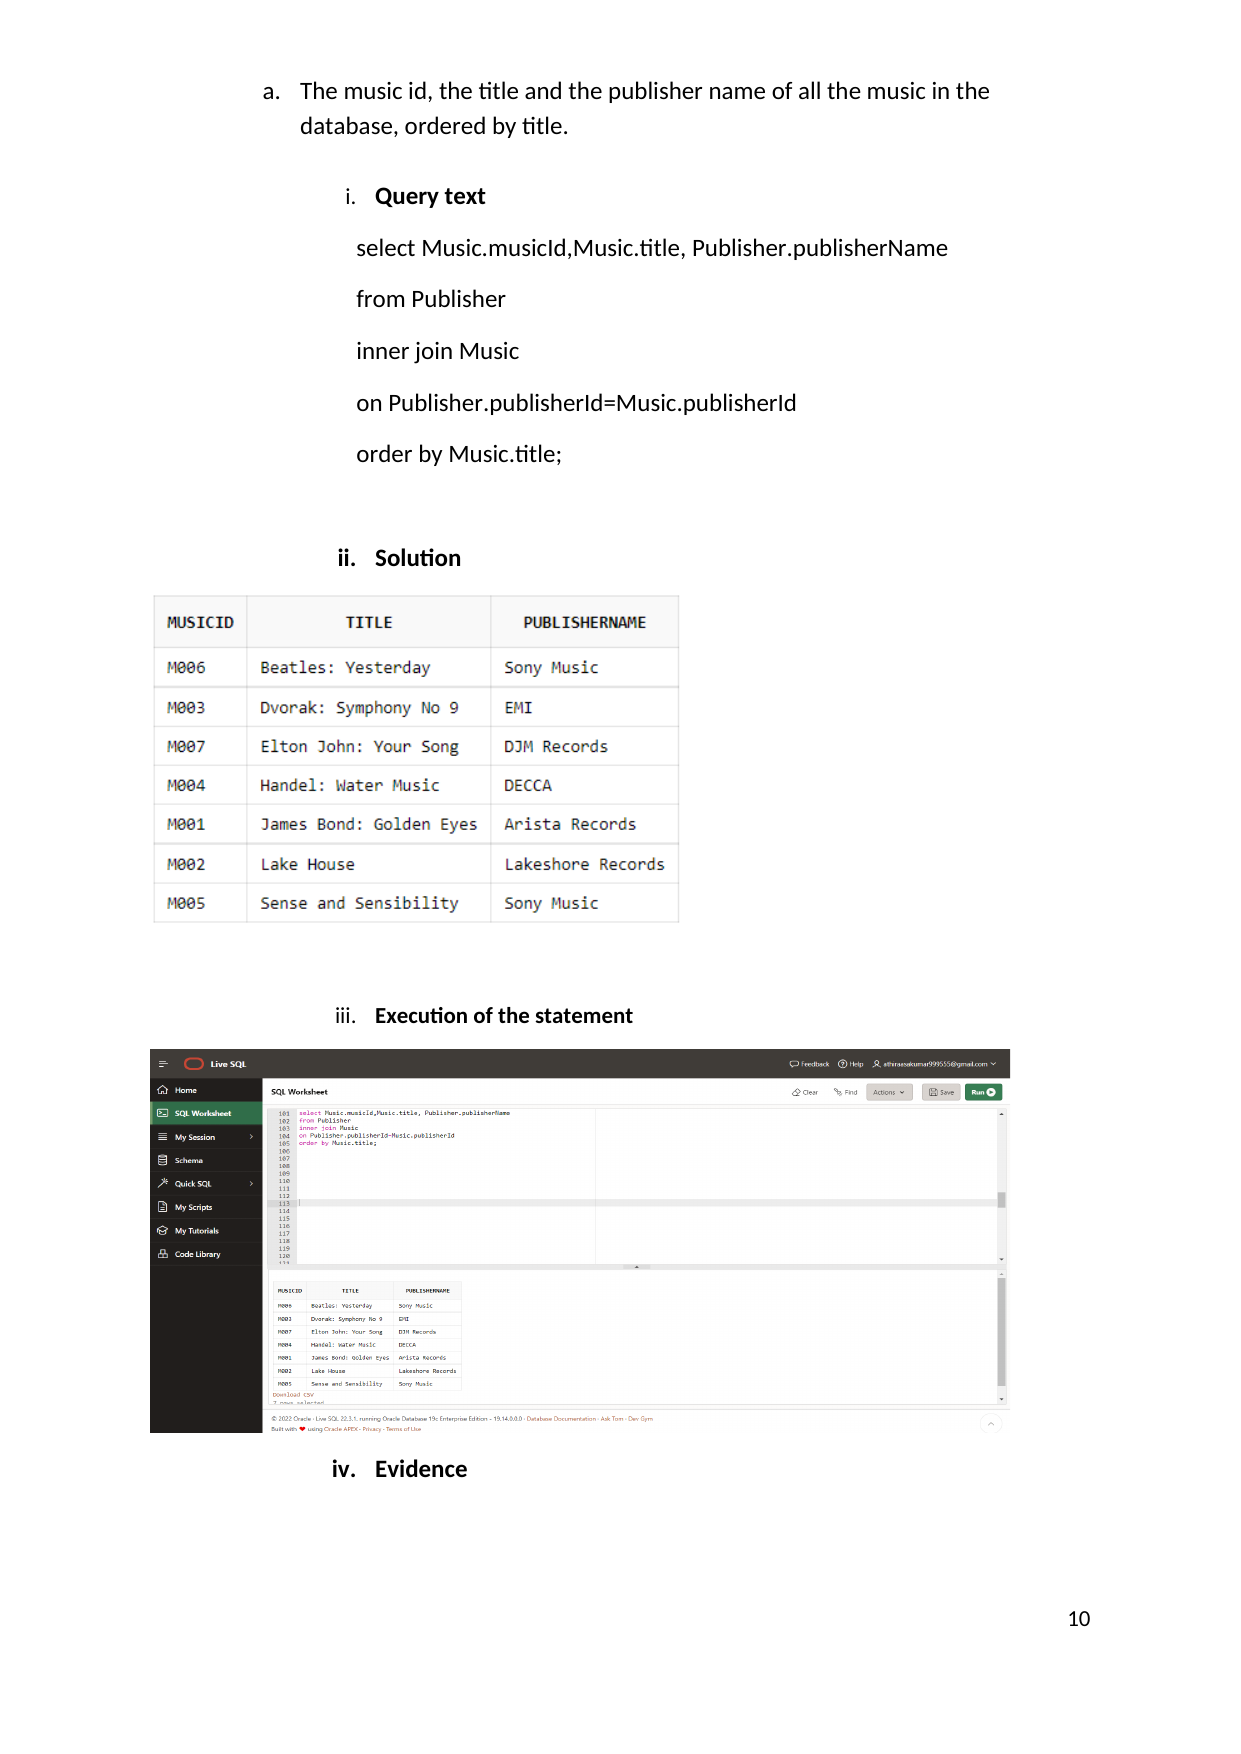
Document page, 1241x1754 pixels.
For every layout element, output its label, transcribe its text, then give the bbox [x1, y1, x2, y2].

list Evidence [356, 1453, 1090, 1484]
text select Music.musicId,Music.title, Publisher.publisherName [356, 232, 1090, 262]
list Execution of the statement [356, 1001, 1090, 1029]
text order by Music.title; [356, 438, 1090, 469]
list The music id, the title and the publisher name of all the music in the database, ordered by title. [262, 75, 1090, 141]
text on Publisher.publisherId=Music.publisherId [356, 387, 1090, 417]
list Query text [356, 180, 1090, 211]
list Solution [356, 542, 1090, 572]
text inner join Music [356, 335, 1090, 366]
text from Publisher [356, 283, 1090, 314]
